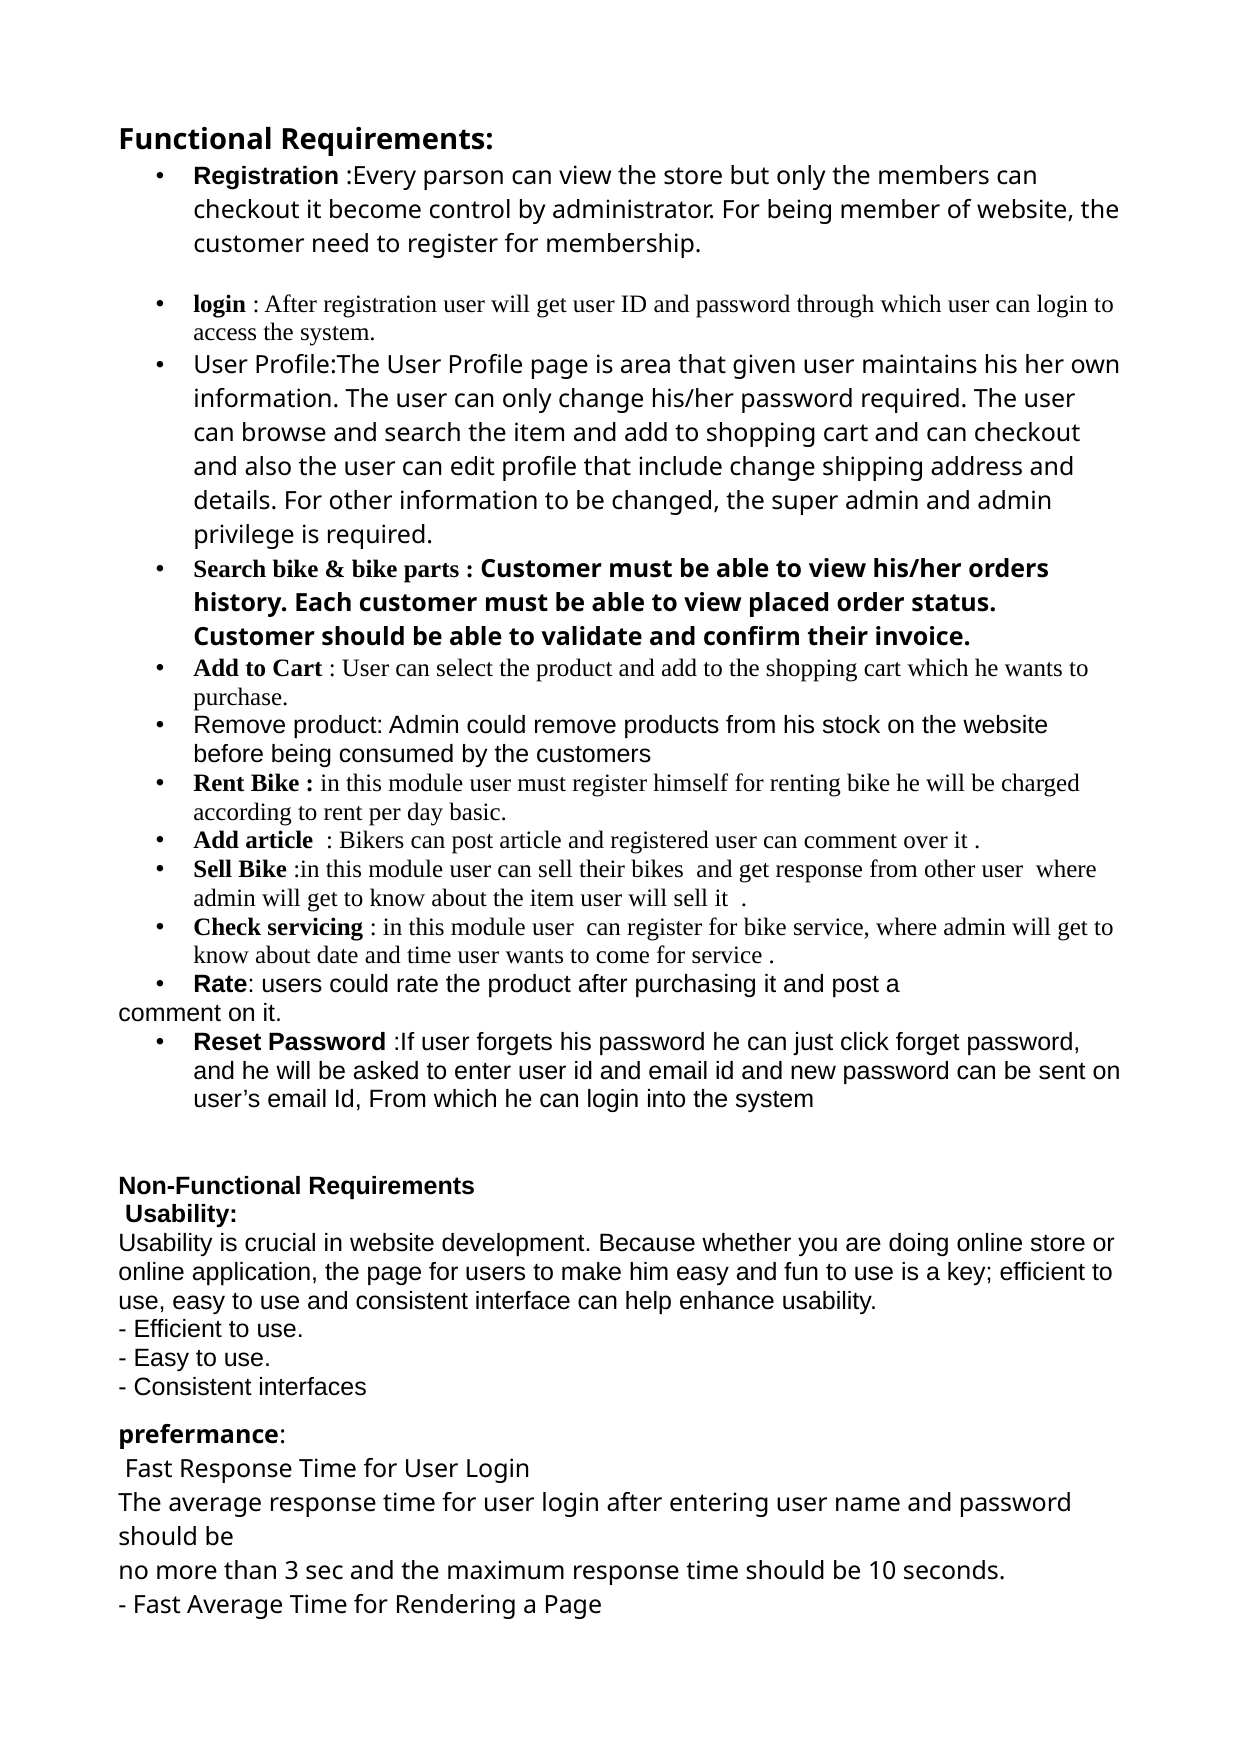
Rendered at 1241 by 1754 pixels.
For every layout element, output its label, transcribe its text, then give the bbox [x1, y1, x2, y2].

text Non-Functional Requirements [118, 1171, 1122, 1199]
text prefermance: [118, 1416, 1122, 1450]
list login : After registration user will get user ID and password through which user can login to access the system. [156, 289, 1122, 346]
text comment on it. [118, 998, 1122, 1027]
list Check servicing : in this module user can register for bike service, where admin will get to know about date and time user wants to come for service . [156, 912, 1122, 969]
list Sell Bike :in this module user can sell their bikes and get response from other user where admin will get to know about the item user will sell it . [156, 854, 1122, 912]
text Usability: [118, 1199, 1122, 1228]
list Remove product: Admin could remove products from his stock on the website before being consumed by the customers [156, 710, 1122, 768]
list Rate: users could rate the product after purchasing it and post a [156, 969, 1122, 998]
text Functional Requirements: [118, 118, 1122, 158]
list Rent Bike : in this module user must register himself for renting bike he will be charged according to rent per day basic. [156, 768, 1122, 825]
text Usability is crucial in website development. Because whether you are doing online store or online application, the page for users to make him easy and fun to use is a key; efficient to use, easy to use and consistent interface can help enhance usability. - Efficient to use. - Easy to use. - Consistent interfaces [118, 1228, 1122, 1401]
list Search bike & bike parts : Customer must be able to view his/her orders history. Each customer must be able to view placed order status. Customer should be able to validate and confirm their invoice. [156, 551, 1122, 653]
list Registration :Every parson can view the store but only the members can checkout it become control by administrator. For being member of website, the customer need to register for membership. [156, 158, 1122, 289]
text Fast Response Time for User Login The average response time for user login after entering user name and password should be no more than 3 sec and the maximum response time should be 10 seconds. - Fast Average Time for Rendering a Page [118, 1450, 1122, 1621]
list Reset Password :If user forgets his password he can just click forget password, and he will be asked to enter user id and email id and new password can be sent on user’s email Id, From which he can login into the system [156, 1027, 1122, 1113]
list Add article : Bikers can post article and registered user can comment over it . [156, 825, 1122, 854]
list User Profile:The User Profile page is area that given user maintains his her own information. The user can only change his/her password required. The user can browse and search the item and add to shopping cart and can checkout and also the user can edit profile that include change shipping address and details. For other information to be changed, the super admin and admin privilege is required. [156, 346, 1122, 551]
list Add to Cart : User can select the product and add to the shopping cart which he wants to purchase. [156, 653, 1122, 710]
